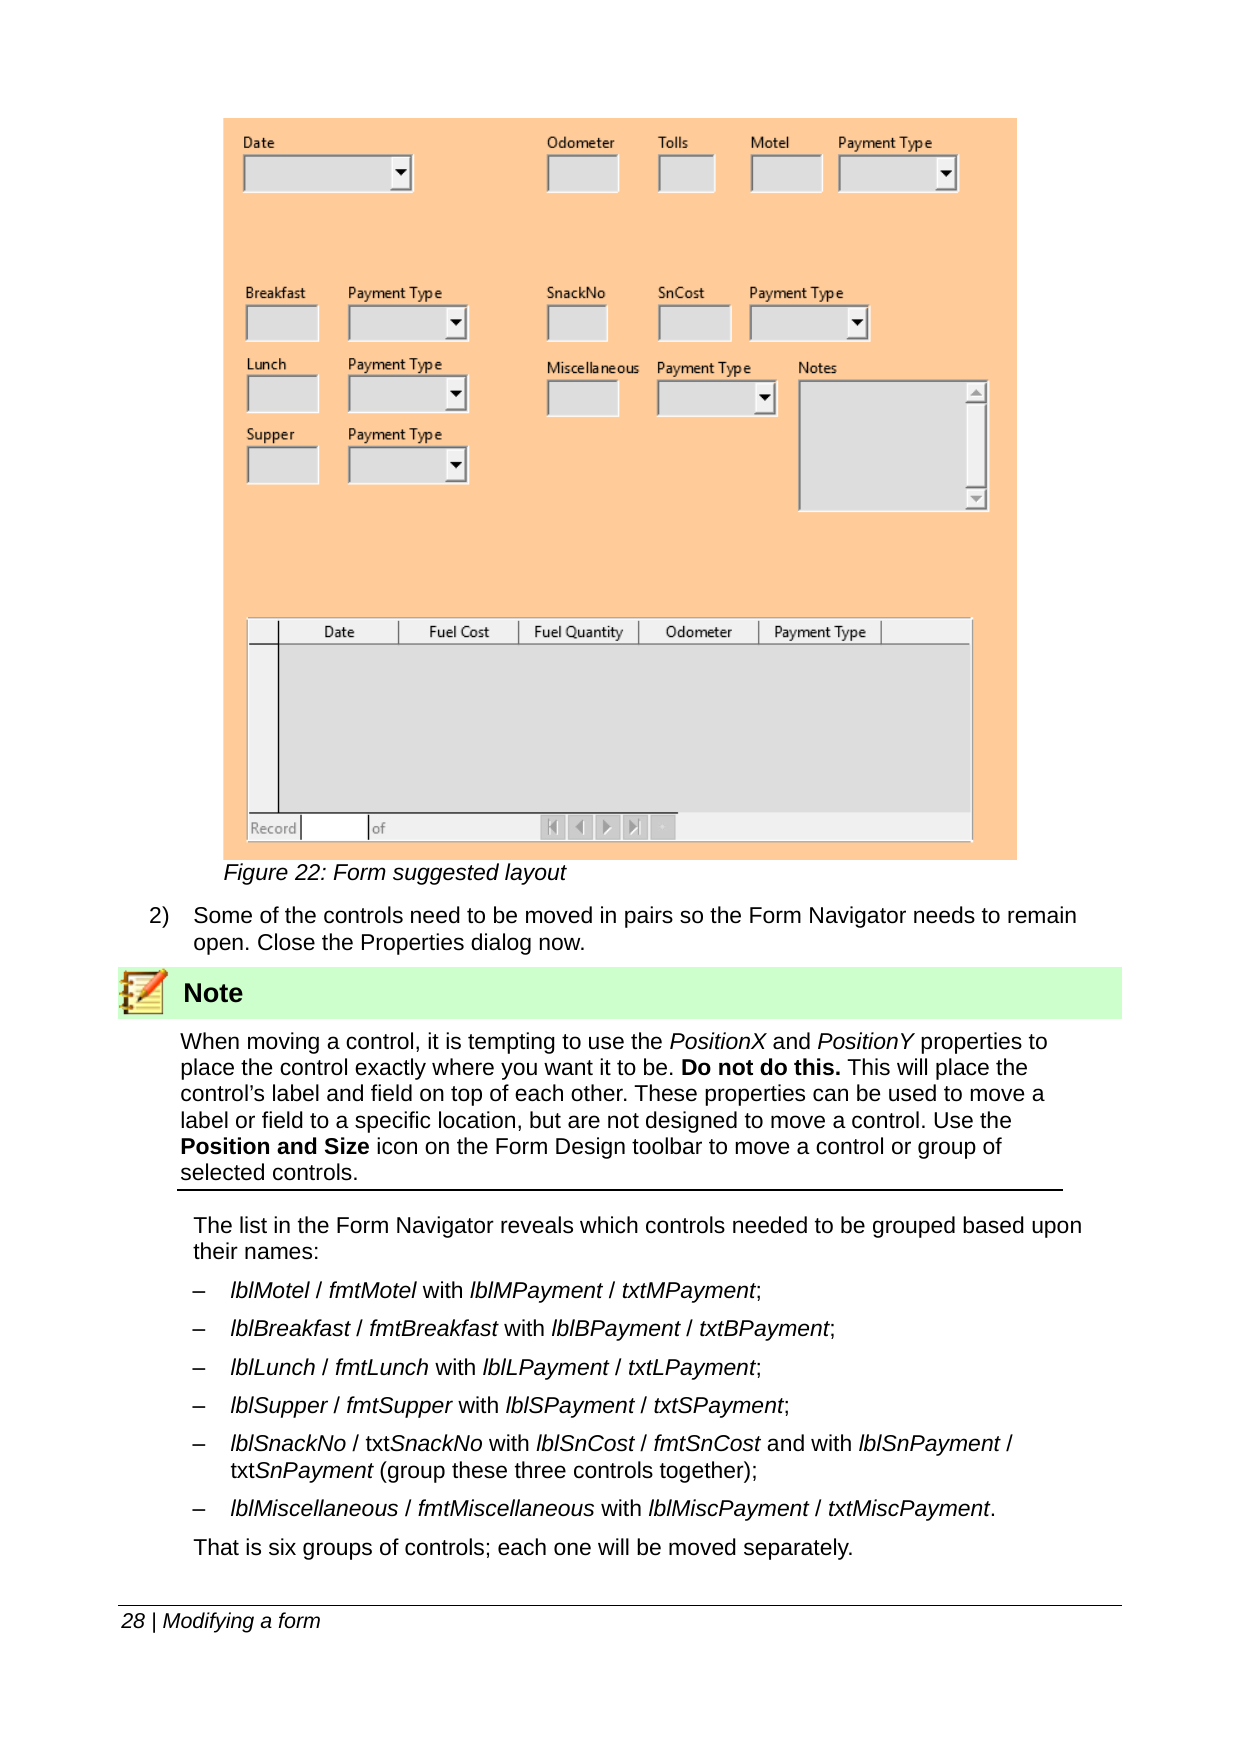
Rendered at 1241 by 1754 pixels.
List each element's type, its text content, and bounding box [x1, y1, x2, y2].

list lblMotel / fmtMotel with lblMPayment / txtMPayment; [192, 1277, 1122, 1303]
text When moving a control, it is tempting to use the PositionX and PositionY properties to place the control exactly where you want it to be. Do not do this. This will place the control’s label and field on top of each other. These properties can be used to move a label or field to a specific location, but are not designed to move a control. Use the Position and Size icon on the Form Design toolbar to move a control or group of selected controls. [177, 1024, 1063, 1189]
list lblSnackNo / txtSnackNo with lblSnCost / fmtSnCost and with lblSnPayment / txtSnPayment (group these three controls together); [192, 1430, 1122, 1483]
list lblSupper / fmtSupper with lblSPayment / txtSPayment; [192, 1392, 1122, 1418]
text Figure 22: Form suggested layout [223, 860, 1017, 886]
list lblMiscellaneous / fmtMiscellaneous with lblMiscPayment / txtMiscPayment. [192, 1495, 1122, 1521]
subtitle Note [118, 967, 1122, 1019]
list Some of the controls need to be moved in pairs so the Form Navigator needs to remain open. Close the Properties dialog now. [169, 902, 1122, 955]
text That is six groups of controls; each one will be moved separately. [193, 1533, 1122, 1560]
picture [223, 118, 1017, 860]
list lblLunch / fmtLunch with lblLPayment / txtLPayment; [192, 1354, 1122, 1380]
picture [119, 967, 170, 1018]
list lblBreakfast / fmtBreakfast with lblBPayment / txtBPayment; [192, 1315, 1122, 1342]
text The list in the Form Navigator reveals which controls needed to be grouped based upon their names: [193, 1212, 1122, 1264]
